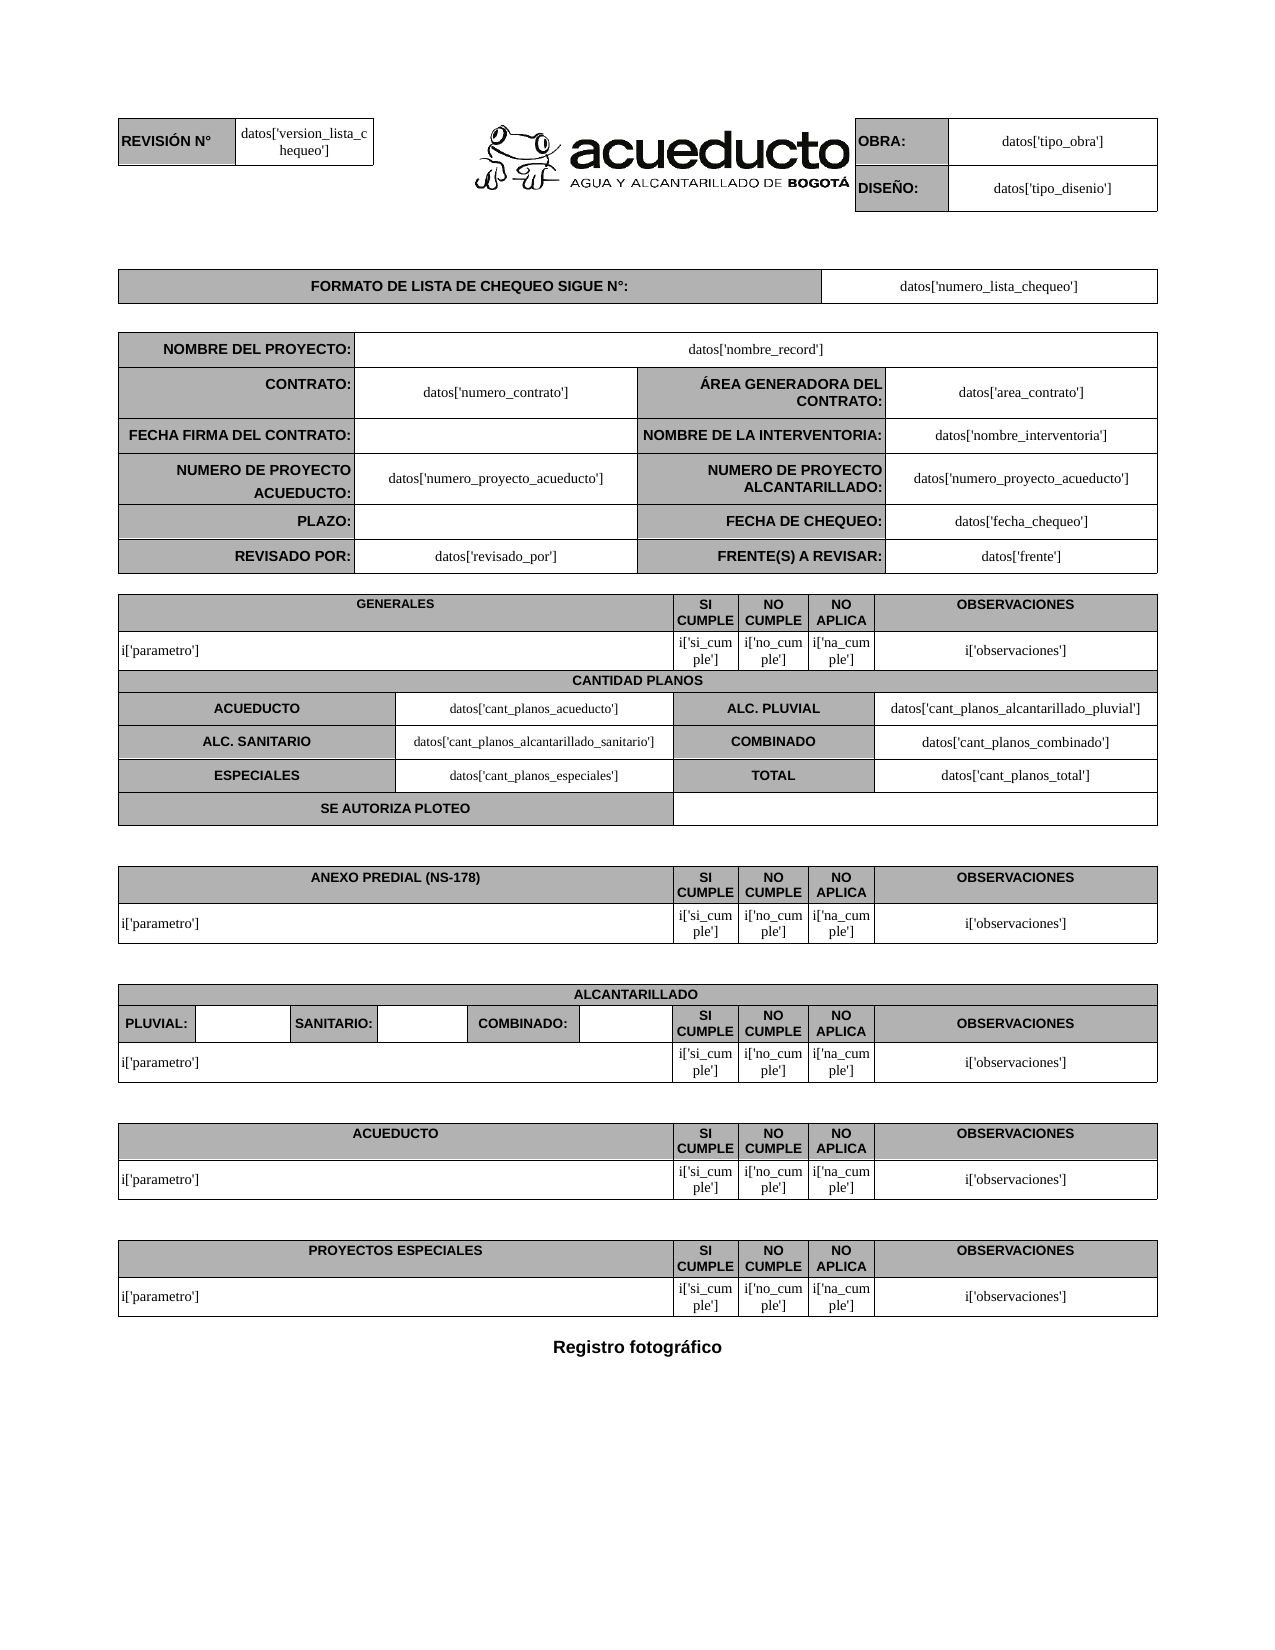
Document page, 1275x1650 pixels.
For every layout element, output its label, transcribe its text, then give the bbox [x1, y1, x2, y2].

table_header SI CUMPLE [674, 595, 738, 631]
table_header NO CUMPLE [739, 1124, 808, 1159]
table_cell SI CUMPLE [673, 1006, 738, 1042]
table_header datos['tipo_obra'] [949, 119, 1157, 164]
table_cell i['si_cumple'] [674, 632, 738, 670]
table_cell [355, 505, 637, 538]
table_cell CANTIDAD PLANOS [119, 671, 1157, 692]
table_cell COMBINADO [674, 726, 874, 758]
table_header NO CUMPLE [739, 867, 808, 903]
table_cell i['si_cumple'] [674, 1278, 738, 1316]
table_header SI CUMPLE [674, 1124, 738, 1159]
table_header NO APLICA [809, 867, 874, 903]
table_header ANEXO PREDIAL (NS-178) [119, 867, 673, 903]
table_cell i['no_cumple'] [739, 1161, 808, 1199]
table_header NO APLICA [809, 595, 874, 631]
table_cell i['parametro'] [119, 1161, 673, 1199]
table_cell OBSERVACIONES [875, 1006, 1157, 1042]
table_cell ALC. SANITARIO [119, 726, 395, 758]
table_header SI CUMPLE [674, 867, 738, 903]
table_cell i['si_cumple'] [673, 1043, 738, 1082]
table_header [373, 118, 855, 211]
table_cell i['si_cumple'] [674, 1161, 738, 1199]
table_header OBSERVACIONES [875, 595, 1157, 631]
table_cell FECHA DE CHEQUEO: [638, 505, 885, 538]
table_cell datos['frente'] [886, 540, 1157, 573]
table_cell NUMERO DE PROYECTO ALCANTARILLADO: [638, 454, 885, 504]
table_cell [674, 793, 1157, 825]
text Registro fotográfico [118, 1337, 1157, 1357]
table_header PROYECTOS ESPECIALES [119, 1241, 673, 1277]
table_cell datos['tipo_disenio'] [949, 166, 1157, 211]
table_cell i['na_cumple'] [809, 1043, 874, 1082]
table_cell i['parametro'] [119, 904, 673, 943]
table_cell i['parametro'] [119, 632, 673, 670]
table_cell datos['numero_contrato'] [355, 368, 637, 418]
picture [475, 125, 850, 190]
table_header FORMATO DE LISTA DE CHEQUEO SIGUE N°: [119, 270, 821, 303]
table_cell datos['cant_planos_alcantarillado_pluvial'] [875, 693, 1157, 725]
table_cell datos['area_contrato'] [886, 368, 1157, 418]
table_header NO CUMPLE [739, 1241, 808, 1277]
table_header NO APLICA [809, 1124, 874, 1159]
table_cell CONTRATO: [119, 368, 354, 418]
table_cell datos['cant_planos_especiales'] [396, 760, 673, 792]
table_cell i['na_cumple'] [809, 1161, 874, 1199]
table_cell [196, 1006, 290, 1042]
table_cell SANITARIO: [291, 1006, 377, 1042]
table_cell i['observaciones'] [875, 632, 1157, 670]
table_header datos['nombre_record'] [355, 333, 1157, 367]
table_cell PLAZO: [119, 505, 354, 538]
table_cell PLUVIAL: [119, 1006, 195, 1042]
table_cell i['no_cumple'] [739, 632, 808, 670]
table_cell [235, 166, 373, 211]
table_cell TOTAL [674, 760, 874, 792]
table_header GENERALES [119, 595, 673, 631]
table_cell datos['cant_planos_total'] [875, 760, 1157, 792]
table_cell i['observaciones'] [875, 904, 1157, 943]
table_header NOMBRE DEL PROYECTO: [119, 333, 354, 367]
table_cell ÁREA GENERADORA DEL CONTRATO: [638, 368, 885, 418]
table_header OBSERVACIONES [875, 1241, 1157, 1277]
table_header ALCANTARILLADO [119, 985, 1157, 1005]
table_cell FECHA FIRMA DEL CONTRATO: [119, 419, 354, 453]
table_cell i['observaciones'] [875, 1043, 1157, 1082]
table_cell REVISADO POR: [119, 540, 354, 573]
table_cell NUMERO DE PROYECTO ACUEDUCTO: [119, 454, 354, 504]
table_cell i['na_cumple'] [809, 1278, 874, 1316]
table_cell i['observaciones'] [875, 1161, 1157, 1199]
table_cell i['na_cumple'] [809, 904, 874, 943]
table_header REVISIÓN N° [119, 119, 235, 164]
table_header OBSERVACIONES [875, 867, 1157, 903]
table_cell COMBINADO: [468, 1006, 579, 1042]
table_cell [355, 419, 637, 453]
table_cell i['observaciones'] [875, 1278, 1157, 1316]
table_cell NO APLICA [809, 1006, 874, 1042]
table_cell datos['nombre_interventoria'] [886, 419, 1157, 453]
table_header ACUEDUCTO [119, 1124, 673, 1159]
table_cell i['parametro'] [119, 1043, 672, 1082]
table_cell i['no_cumple'] [739, 1043, 808, 1082]
table_cell datos['numero_proyecto_acueducto'] [355, 454, 637, 504]
table_header datos['version_lista_chequeo'] [236, 119, 373, 164]
table_cell datos['cant_planos_combinado'] [875, 726, 1157, 758]
table_cell i['no_cumple'] [739, 1278, 808, 1316]
table_header NO CUMPLE [739, 595, 808, 631]
table_cell datos['numero_proyecto_acueducto'] [886, 454, 1157, 504]
table_cell ACUEDUCTO [119, 693, 395, 725]
table_header OBRA: [856, 119, 948, 164]
table_header OBSERVACIONES [875, 1124, 1157, 1159]
table_header SI CUMPLE [674, 1241, 738, 1277]
table_cell SE AUTORIZA PLOTEO [119, 793, 673, 825]
table_cell i['parametro'] [119, 1278, 673, 1316]
table_cell DISEÑO: [856, 166, 948, 211]
table_cell datos['cant_planos_acueducto'] [396, 693, 673, 725]
table_cell datos['cant_planos_alcantarillado_sanitario'] [396, 726, 673, 758]
table_cell i['si_cumple'] [674, 904, 738, 943]
table_cell NO CUMPLE [739, 1006, 808, 1042]
table_cell [580, 1006, 672, 1042]
table_header datos['numero_lista_chequeo'] [822, 270, 1157, 303]
table_cell datos['revisado_por'] [355, 540, 637, 573]
table_cell NOMBRE DE LA INTERVENTORIA: [638, 419, 885, 453]
table_cell datos['fecha_chequeo'] [886, 505, 1157, 538]
table_cell i['no_cumple'] [739, 904, 808, 943]
table_cell [118, 166, 235, 211]
table_cell ALC. PLUVIAL [674, 693, 874, 725]
table_cell i['na_cumple'] [809, 632, 874, 670]
table_cell ESPECIALES [119, 760, 395, 792]
table_cell FRENTE(S) A REVISAR: [638, 540, 885, 573]
table_cell [378, 1006, 467, 1042]
table_header NO APLICA [809, 1241, 874, 1277]
